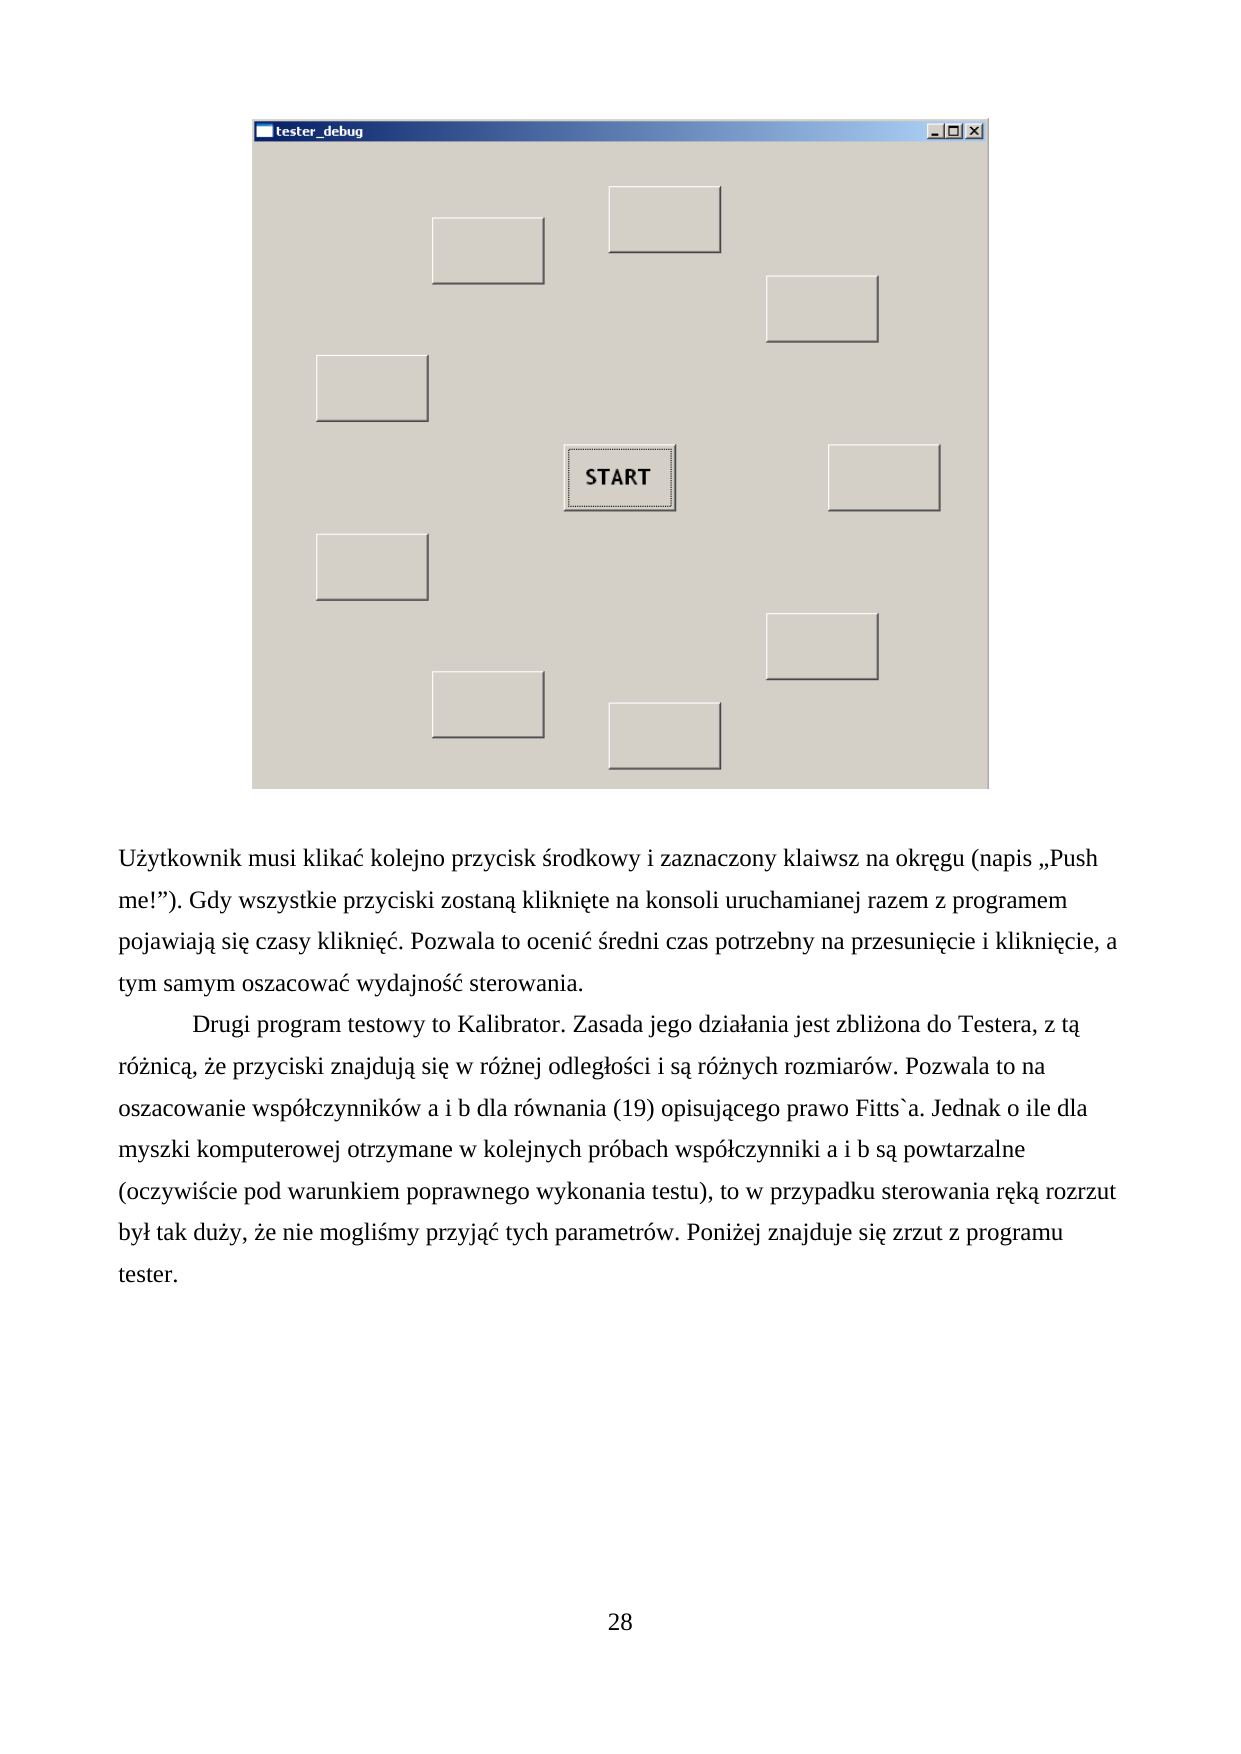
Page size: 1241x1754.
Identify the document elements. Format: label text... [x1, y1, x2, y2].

text Drugi program testowy to Kalibrator. Zasada jego działania jest zbliżona do Testera, z tą różnicą, że przyciski znajdują się w różnej odległości i są różnych rozmiarów. Pozwala to na oszacowanie współczynników a i b dla równania (19) opisującego prawo Fitts`a. Jednak o ile dla myszki komputerowej otrzymane w kolejnych próbach współczynniki a i b są powtarzalne (oczywiście pod warunkiem poprawnego wykonania testu), to w przypadku sterowania ręką rozrzut był tak duży, że nie mogliśmy przyjąć tych parametrów. Poniżej znajduje się zrzut z programu tester. [118, 1011, 1122, 1288]
text Użytkownik musi klikać kolejno przycisk środkowy i zaznaczony klaiwsz na okręgu (napis „Push me!”). Gdy wszystkie przyciski zostaną kliknięte na konsoli uruchamianej razem z programem pojawiają się czasy kliknięć. Pozwala to ocenić średni czas potrzebny na przesunięcie i kliknięcie, a tym samym oszacować wydajność sterowania. [118, 844, 1122, 997]
